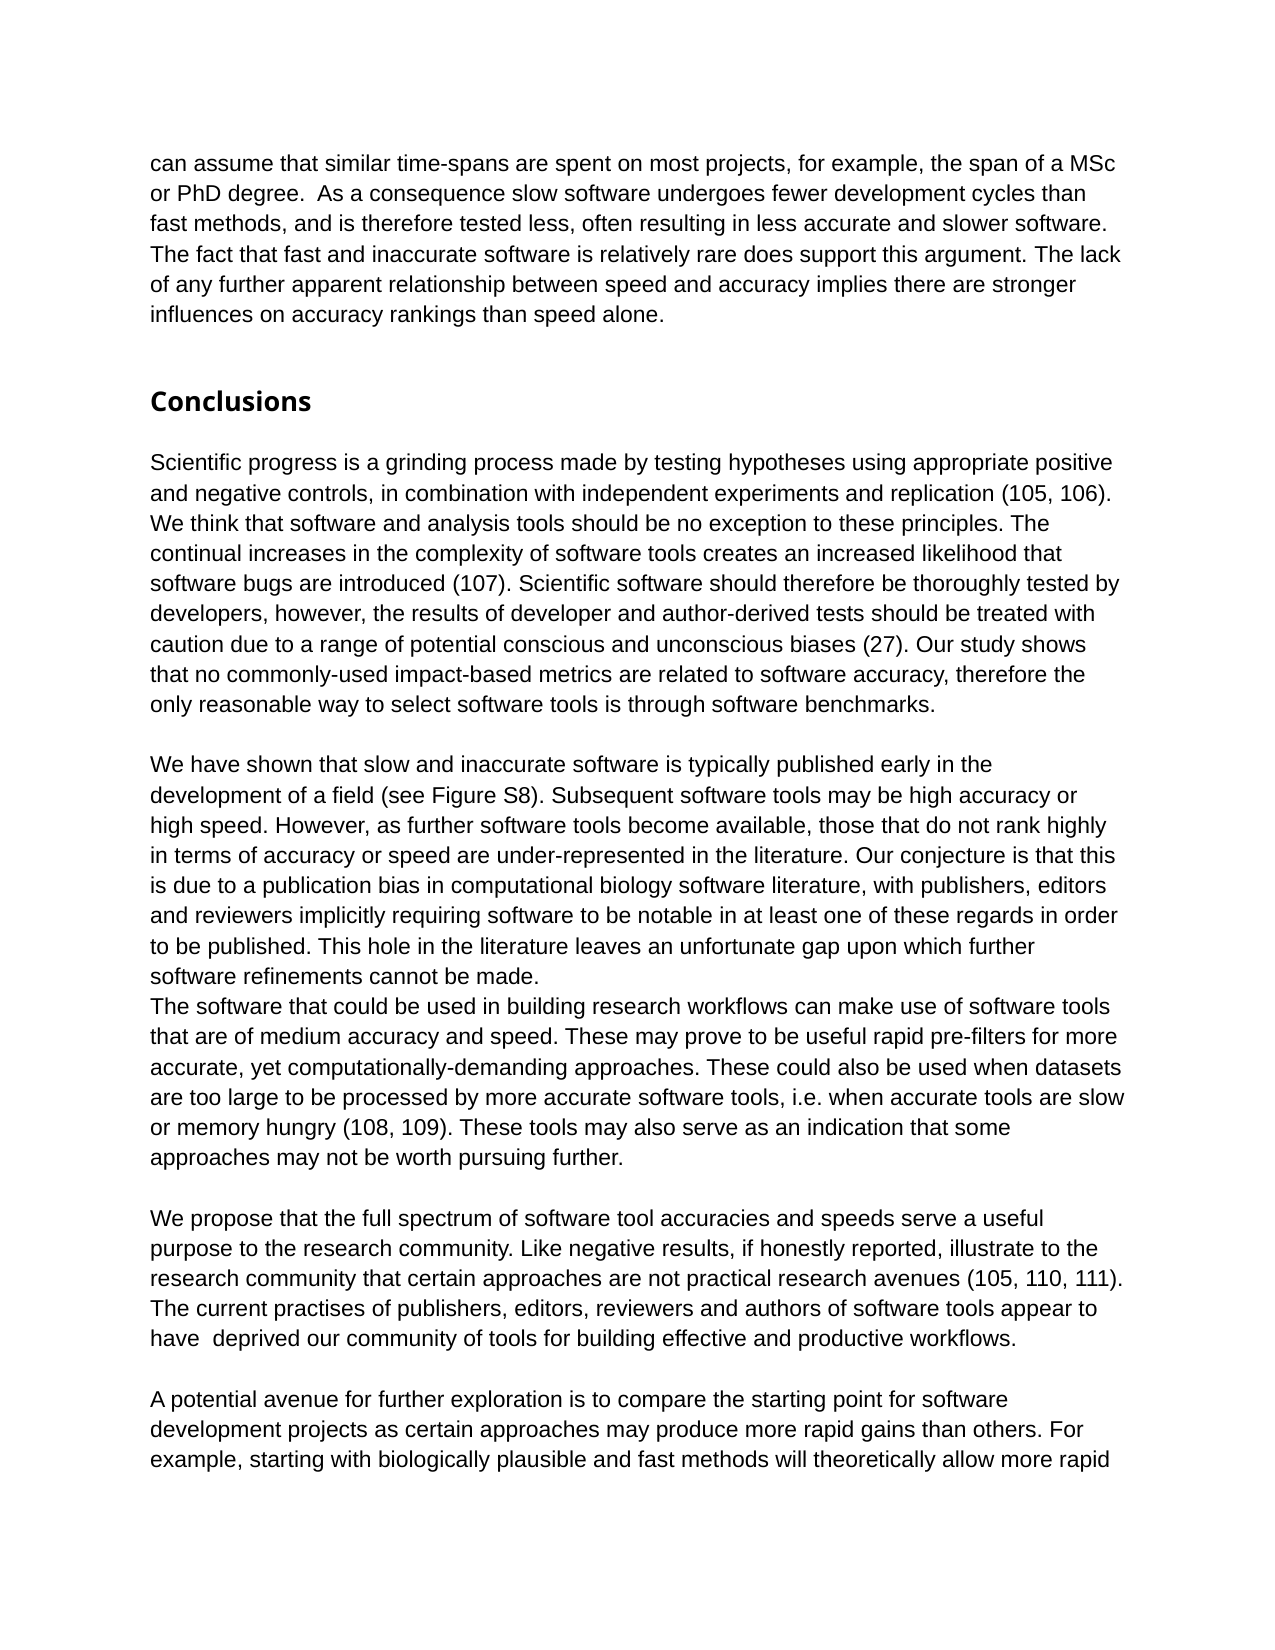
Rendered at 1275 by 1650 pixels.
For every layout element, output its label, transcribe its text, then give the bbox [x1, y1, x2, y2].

text We have shown that slow and inaccurate software is typically published early in the development of a field (see Figure S8). Subsequent software tools may be high accuracy or high speed. However, as further software tools become available, those that do not rank highly in terms of accuracy or speed are under-represented in the literature. Our conjecture is that this is due to a publication bias in computational biology software literature, with publishers, editors and reviewers implicitly requiring software to be notable in at least one of these regards in order to be published. This hole in the literature leaves an unfortunate gap upon which further software refinements cannot be made. [150, 751, 1125, 989]
text can assume that similar time-spans are spent on most projects, for example, the span of a MSc or PhD degree. As a consequence slow software undergoes fewer development cycles than fast methods, and is therefore tested less, often resulting in less accurate and slower software. The fact that fast and inaccurate software is relatively rare does support this argument. The lack of any further apparent relationship between speed and accuracy implies there are stronger influences on accuracy rankings than speed alone. [150, 150, 1125, 327]
text The software that could be used in building research workflows can make use of software tools that are of medium accuracy and speed. These may prove to be useful rapid pre-filters for more accurate, yet computationally-demanding approaches. These could also be used when datasets are too large to be processed by more accurate software tools, i.e. when accurate tools are slow or memory hungry (108, 109). These tools may also serve as an indication that some approaches may not be worth pursuing further. [150, 993, 1125, 1171]
text Scientific progress is a grinding process made by testing hypotheses using appropriate positive and negative controls, in combination with independent experiments and replication (105, 106). We think that software and analysis tools should be no exception to these principles. The continual increases in the complexity of software tools creates an increased likelihood that software bugs are introduced (107). Scientific software should therefore be thoroughly tested by developers, however, the results of developer and author-derived tests should be treated with caution due to a range of potential conscious and unconscious biases (27). Our study shows that no commonly-used impact-based metrics are related to software accuracy, therefore the only reasonable way to select software tools is through software benchmarks. [150, 449, 1125, 717]
text The current practises of publishers, editors, reviewers and authors of software tools appear to have deprived our community of tools for building effective and productive workflows. [150, 1295, 1125, 1352]
subtitle Conclusions [150, 382, 1125, 419]
text We propose that the full spectrum of software tool accuracies and speeds serve a useful purpose to the research community. Like negative results, if honestly reported, illustrate to the research community that certain approaches are not practical research avenues (105, 110, 111). [150, 1204, 1125, 1291]
text A potential avenue for further exploration is to compare the starting point for software development projects as certain approaches may produce more rapid gains than others. For example, starting with biologically plausible and fast methods will theoretically allow more rapid [150, 1386, 1125, 1473]
